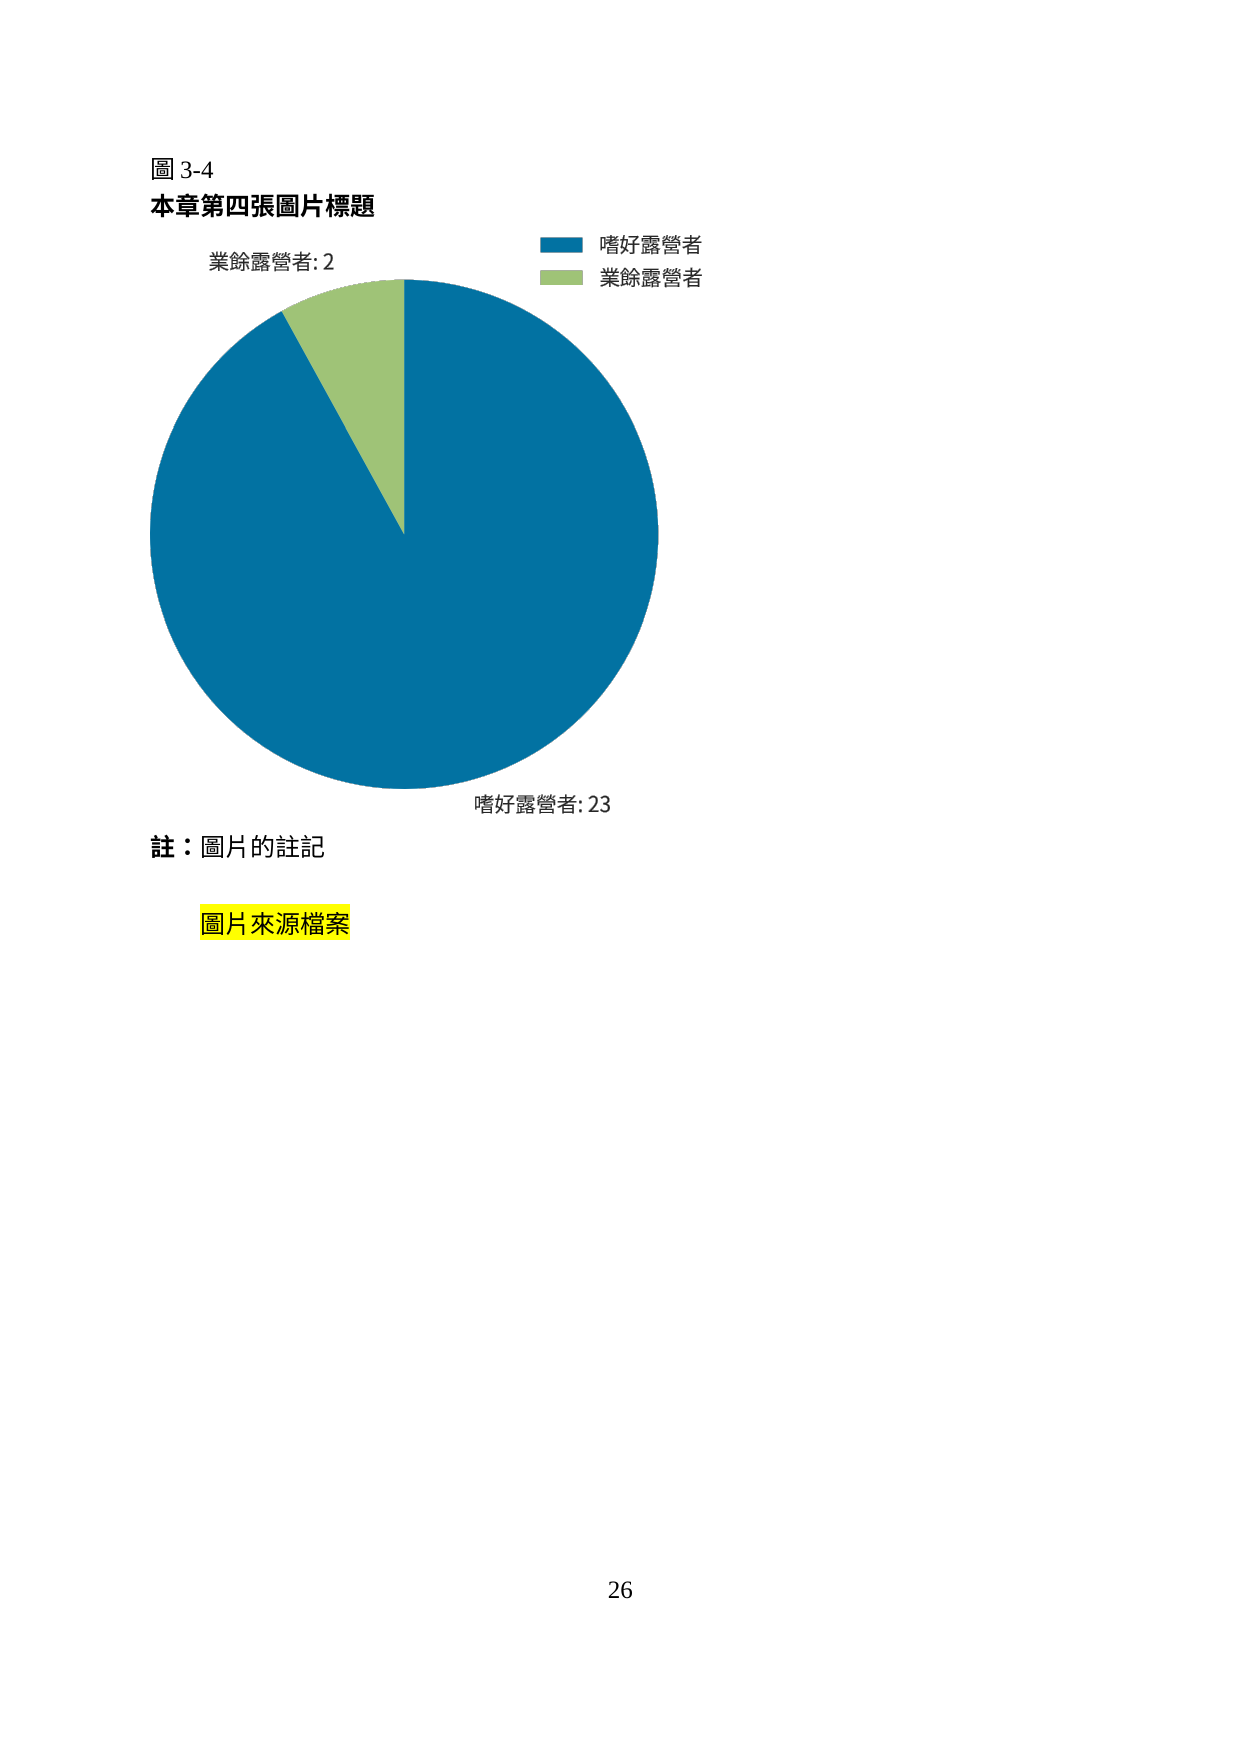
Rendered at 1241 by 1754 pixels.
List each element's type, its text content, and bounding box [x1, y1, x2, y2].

text 圖片來源檔案 [350, 904, 1090, 940]
text 圖3-4 本章第四張圖片標題 [150, 150, 1090, 222]
text 註：圖片的註記 [150, 828, 1090, 864]
picture [150, 235, 702, 814]
text 圖片來源檔案 [150, 904, 200, 940]
